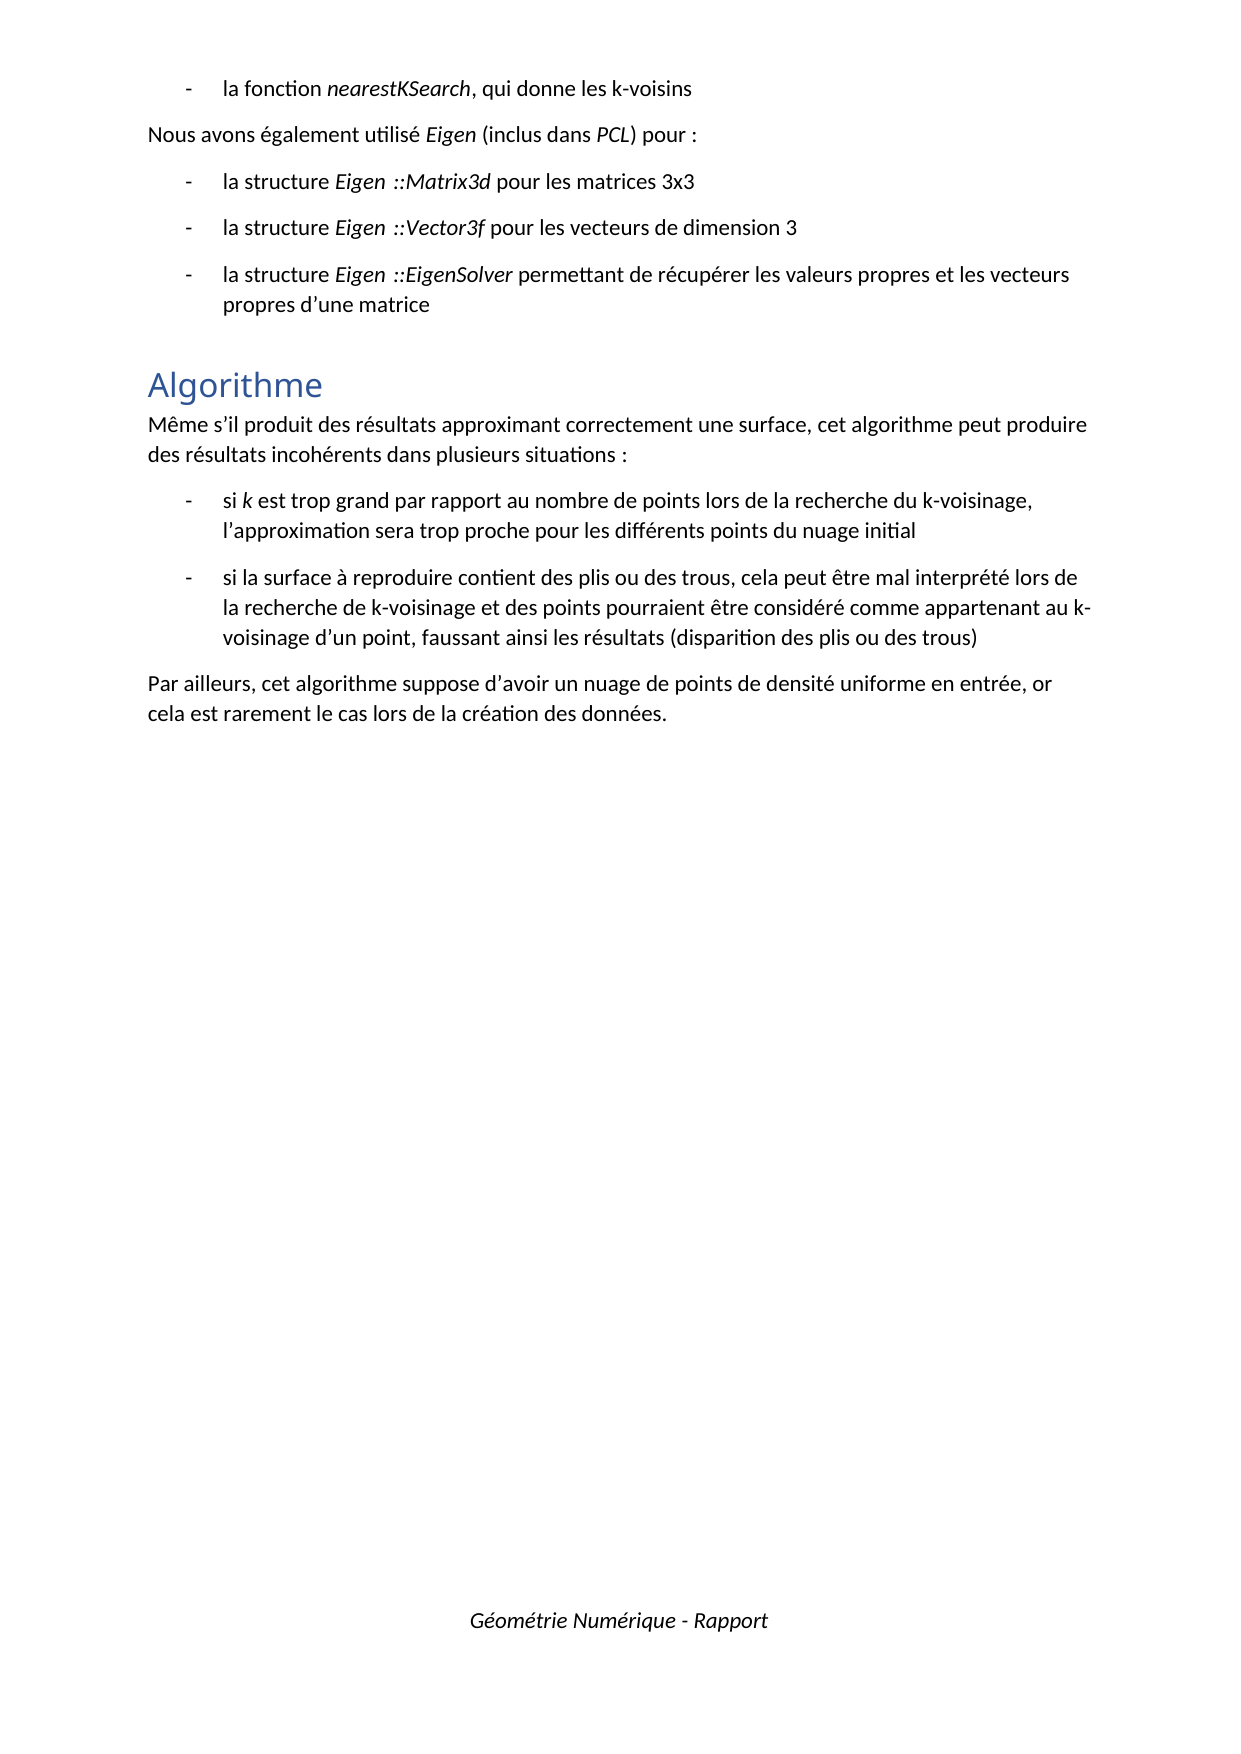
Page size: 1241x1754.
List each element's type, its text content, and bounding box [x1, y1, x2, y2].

list la fonction nearestKSearch, qui donne les k-voisins [185, 74, 1093, 102]
list la structure Eigen ::EigenSolver permettant de récupérer les valeurs propres et les vecteurs propres d’une matrice [185, 260, 1093, 318]
list si la surface à reproduire contient des plis ou des trous, cela peut être mal interprété lors de la recherche de k-voisinage et des points pourraient être considéré comme appartenant au k-voisinage d’un point, faussant ainsi les résultats (disparition des plis ou des trous) [185, 563, 1093, 651]
text Même s’il produit des résultats approximant correctement une surface, cet algorithme peut produire des résultats incohérents dans plusieurs situations : [148, 410, 1093, 468]
text Par ailleurs, cet algorithme suppose d’avoir un nuage de points de densité uniforme en entrée, or cela est rarement le cas lors de la création des données. [148, 669, 1093, 727]
subtitle Algorithme [148, 361, 1093, 407]
list la structure Eigen ::Matrix3d pour les matrices 3x3 [185, 167, 1093, 195]
list si k est trop grand par rapport au nombre de points lors de la recherche du k-voisinage, l’approximation sera trop proche pour les différents points du nuage initial [185, 486, 1093, 544]
list la structure Eigen ::Vector3f pour les vecteurs de dimension 3 [185, 213, 1093, 241]
text Nous avons également utilisé Eigen (inclus dans PCL) pour : [148, 120, 1093, 148]
